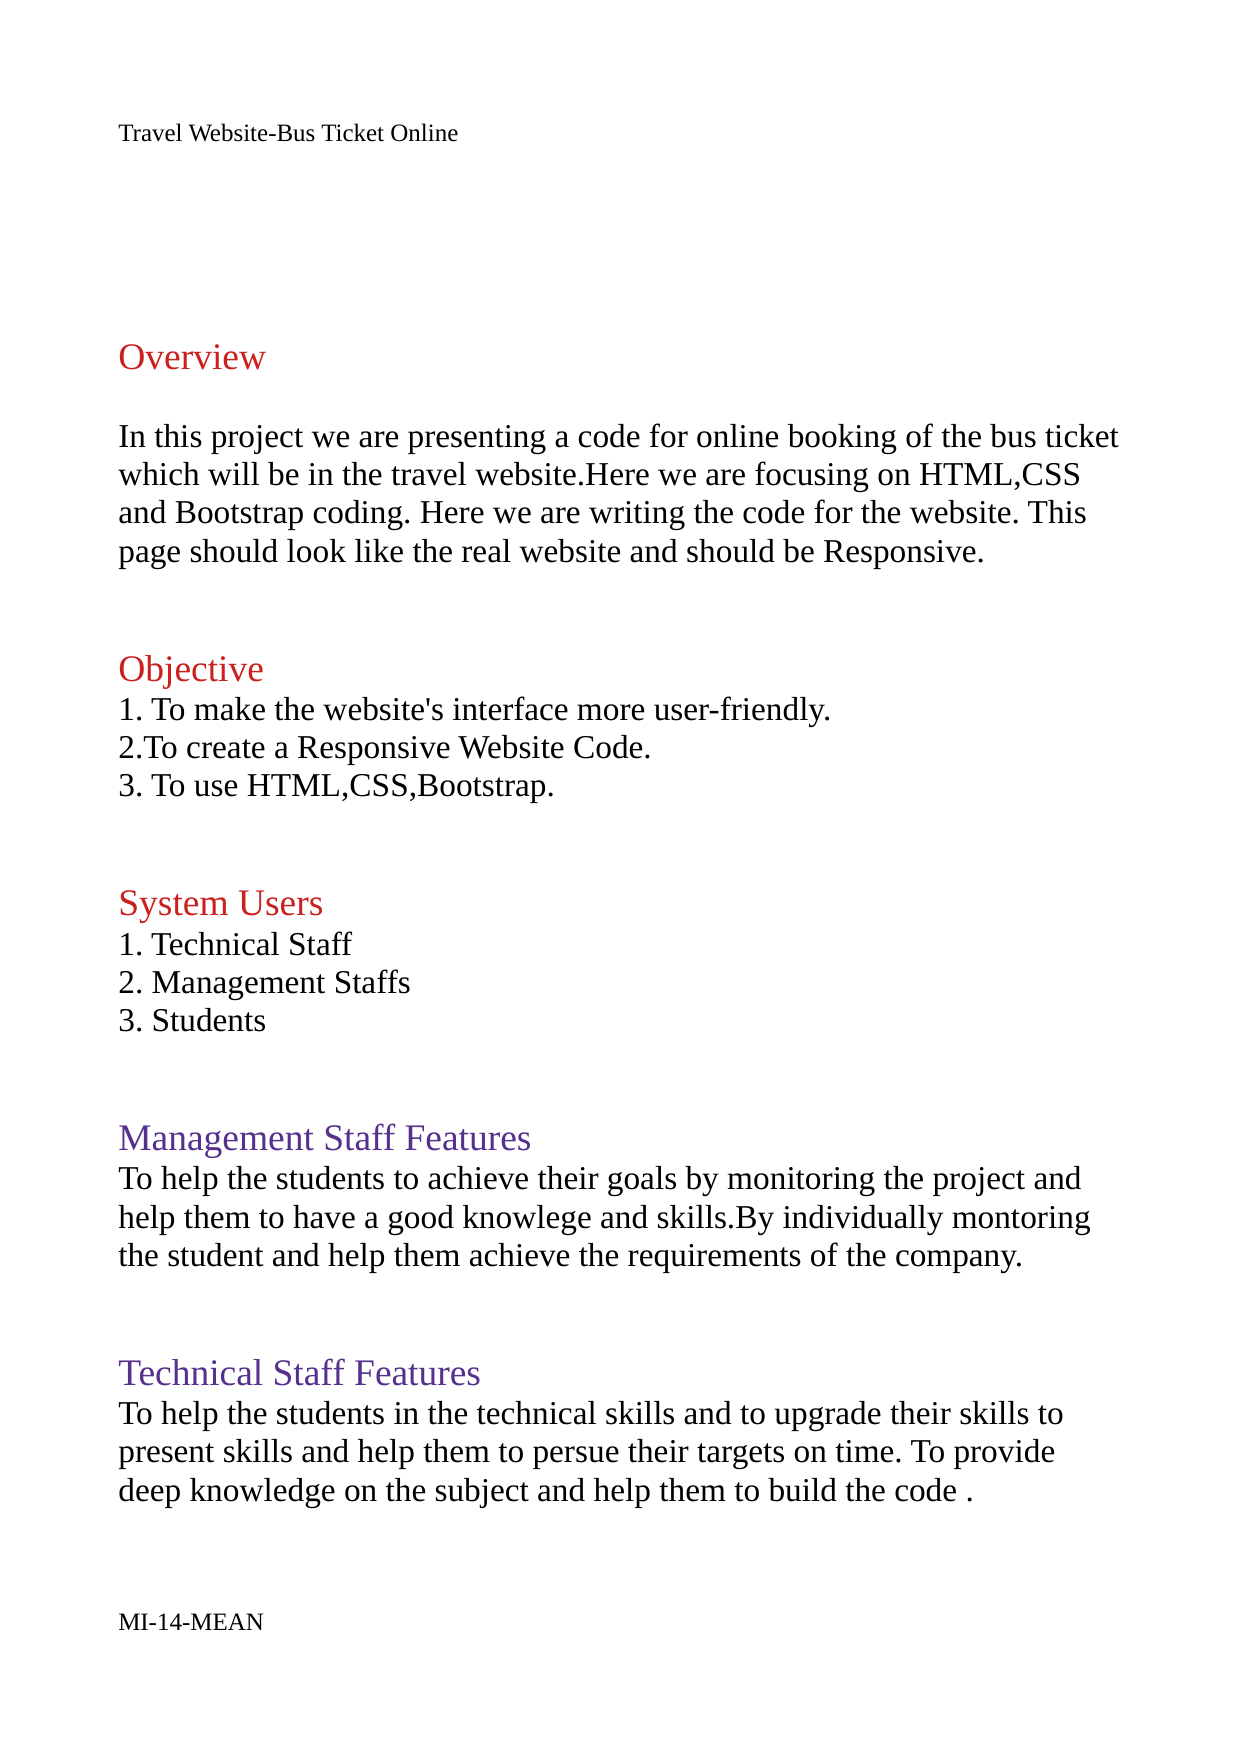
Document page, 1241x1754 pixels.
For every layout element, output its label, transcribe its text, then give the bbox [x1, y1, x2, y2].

text To help the students to achieve their goals by monitoring the project and help them to have a good knowlege and skills.By individually montoring the student and help them achieve the requirements of the company. [118, 1159, 1122, 1274]
text Management Staff Features [118, 1116, 1122, 1159]
text 2.To create a Responsive Website Code. [118, 727, 1122, 766]
text 3. Students [118, 1001, 1122, 1039]
text 3. To use HTML,CSS,Bootstrap. [118, 766, 1122, 804]
text To help the students in the technical skills and to upgrade their skills to present skills and help them to persue their targets on time. To provide deep knowledge on the subject and help them to build the code . [118, 1393, 1122, 1508]
text Objective [118, 646, 1122, 689]
text 1. Technical Staff [118, 924, 1122, 962]
text System Users [118, 881, 1122, 924]
text In this project we are presenting a code for online booking of the bus ticket which will be in the travel website.Here we are focusing on HTML,CSS and Bootstrap coding. Here we are writing the code for the website. This page should look like the real website and should be Responsive. [118, 416, 1122, 569]
text Overview [118, 334, 1122, 378]
text Technical Staff Features [118, 1350, 1122, 1393]
text 2. Management Staffs [118, 962, 1122, 1001]
text 1. To make the website's interface more user-friendly. [118, 689, 1122, 727]
